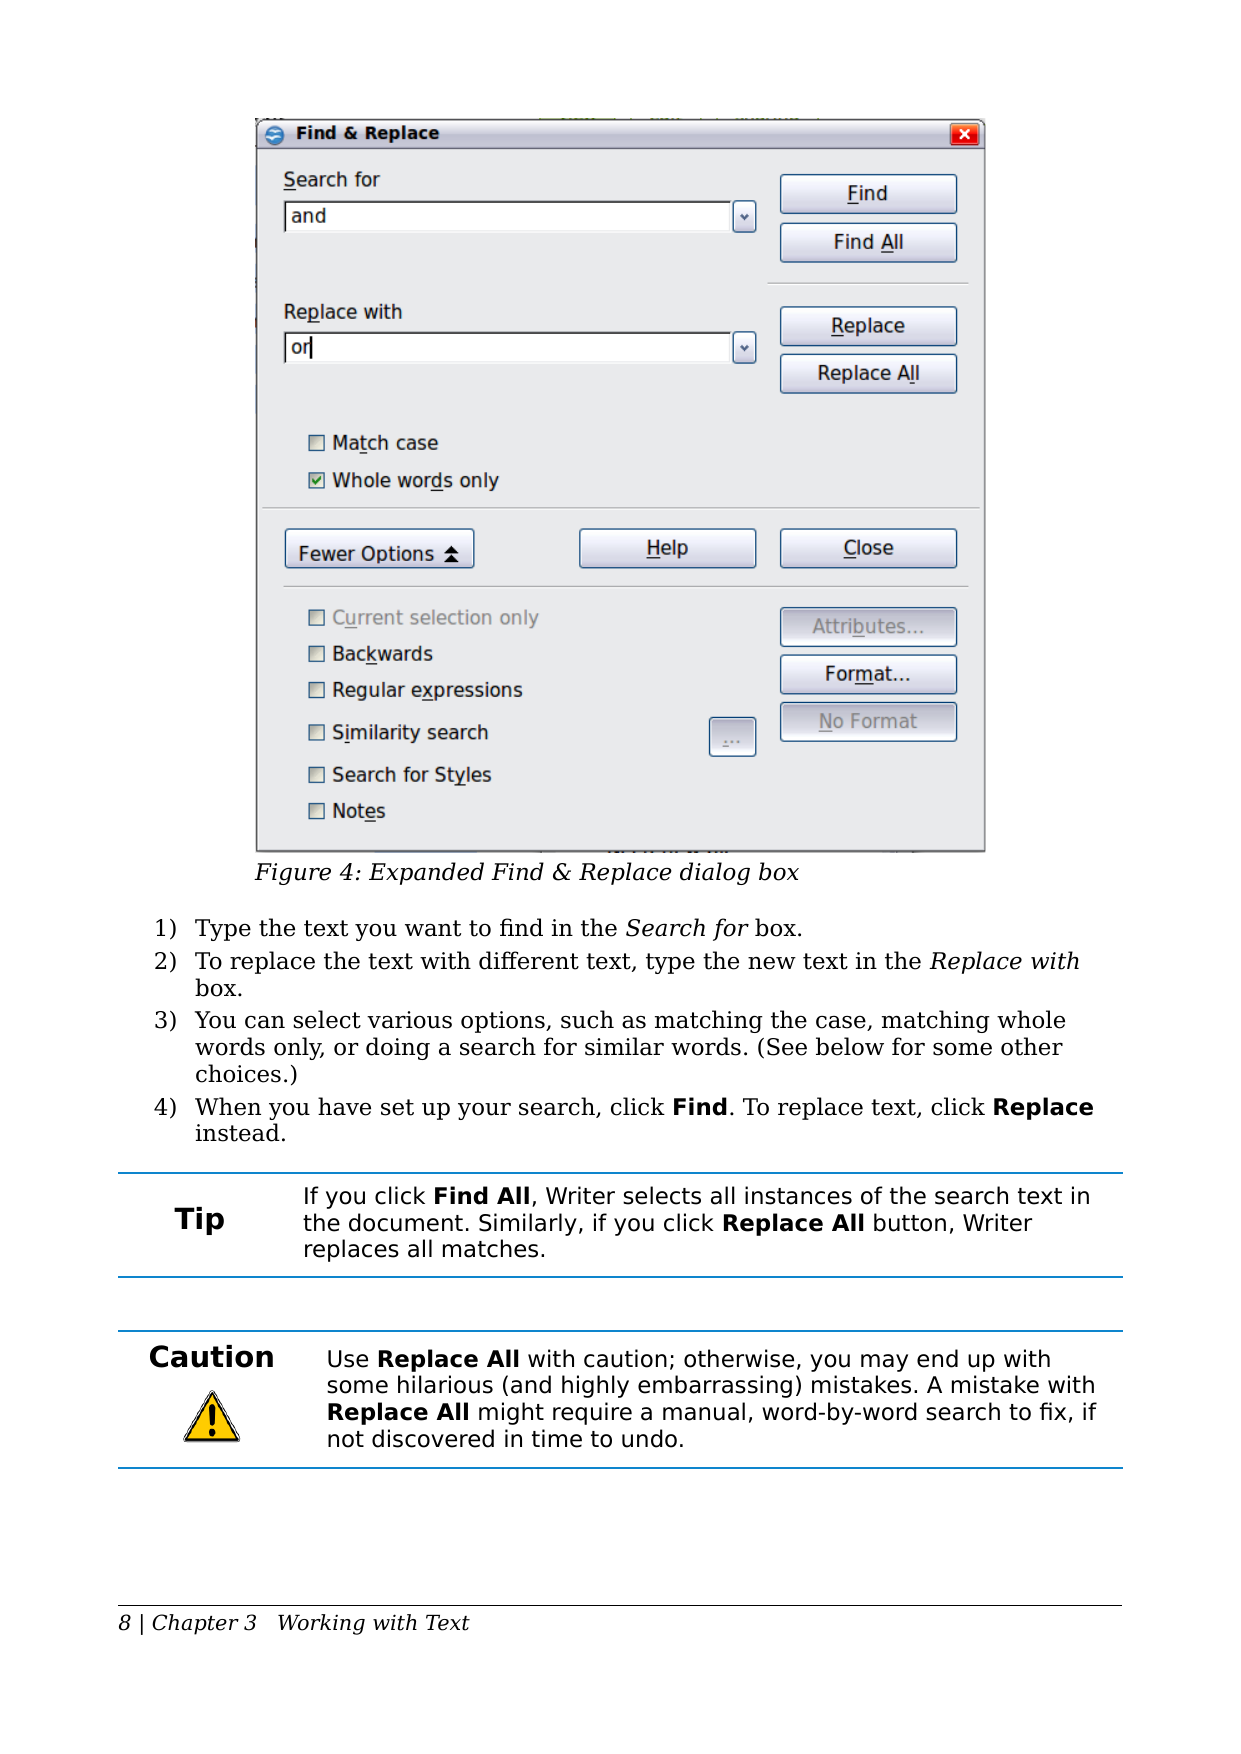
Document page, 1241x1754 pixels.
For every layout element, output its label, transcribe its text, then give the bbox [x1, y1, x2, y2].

table_header Tip [118, 1174, 281, 1276]
list You can select various options, such as matching the case, matching whole words only, or doing a search for similar words. (See below for some other choices.) [177, 1008, 1122, 1088]
table_header Use Replace All with caution; otherwise, you may end up with some hilarious (and highly embarrassing) mistakes. A mistake with Replace All might require a manual, word-by-word search to fix, if not discovered in time to undo. [305, 1332, 1122, 1467]
table_header If you click Find All, Writer selects all instances of the search text in the document. Similarly, if you click Replace All button, Writer replaces all matches. [281, 1174, 1122, 1276]
list To replace the text with different text, type the new text in the Replace with box. [177, 948, 1122, 1001]
text Figure 4: Expanded Find & Replace dialog box [255, 859, 986, 886]
table_header Caution [118, 1332, 305, 1467]
list Type the text you want to find in the Search for box. [177, 915, 1122, 942]
list When you have set up your search, click Find. To replace text, click Replace instead. [177, 1094, 1122, 1147]
picture [255, 118, 986, 853]
picture [179, 1386, 244, 1446]
